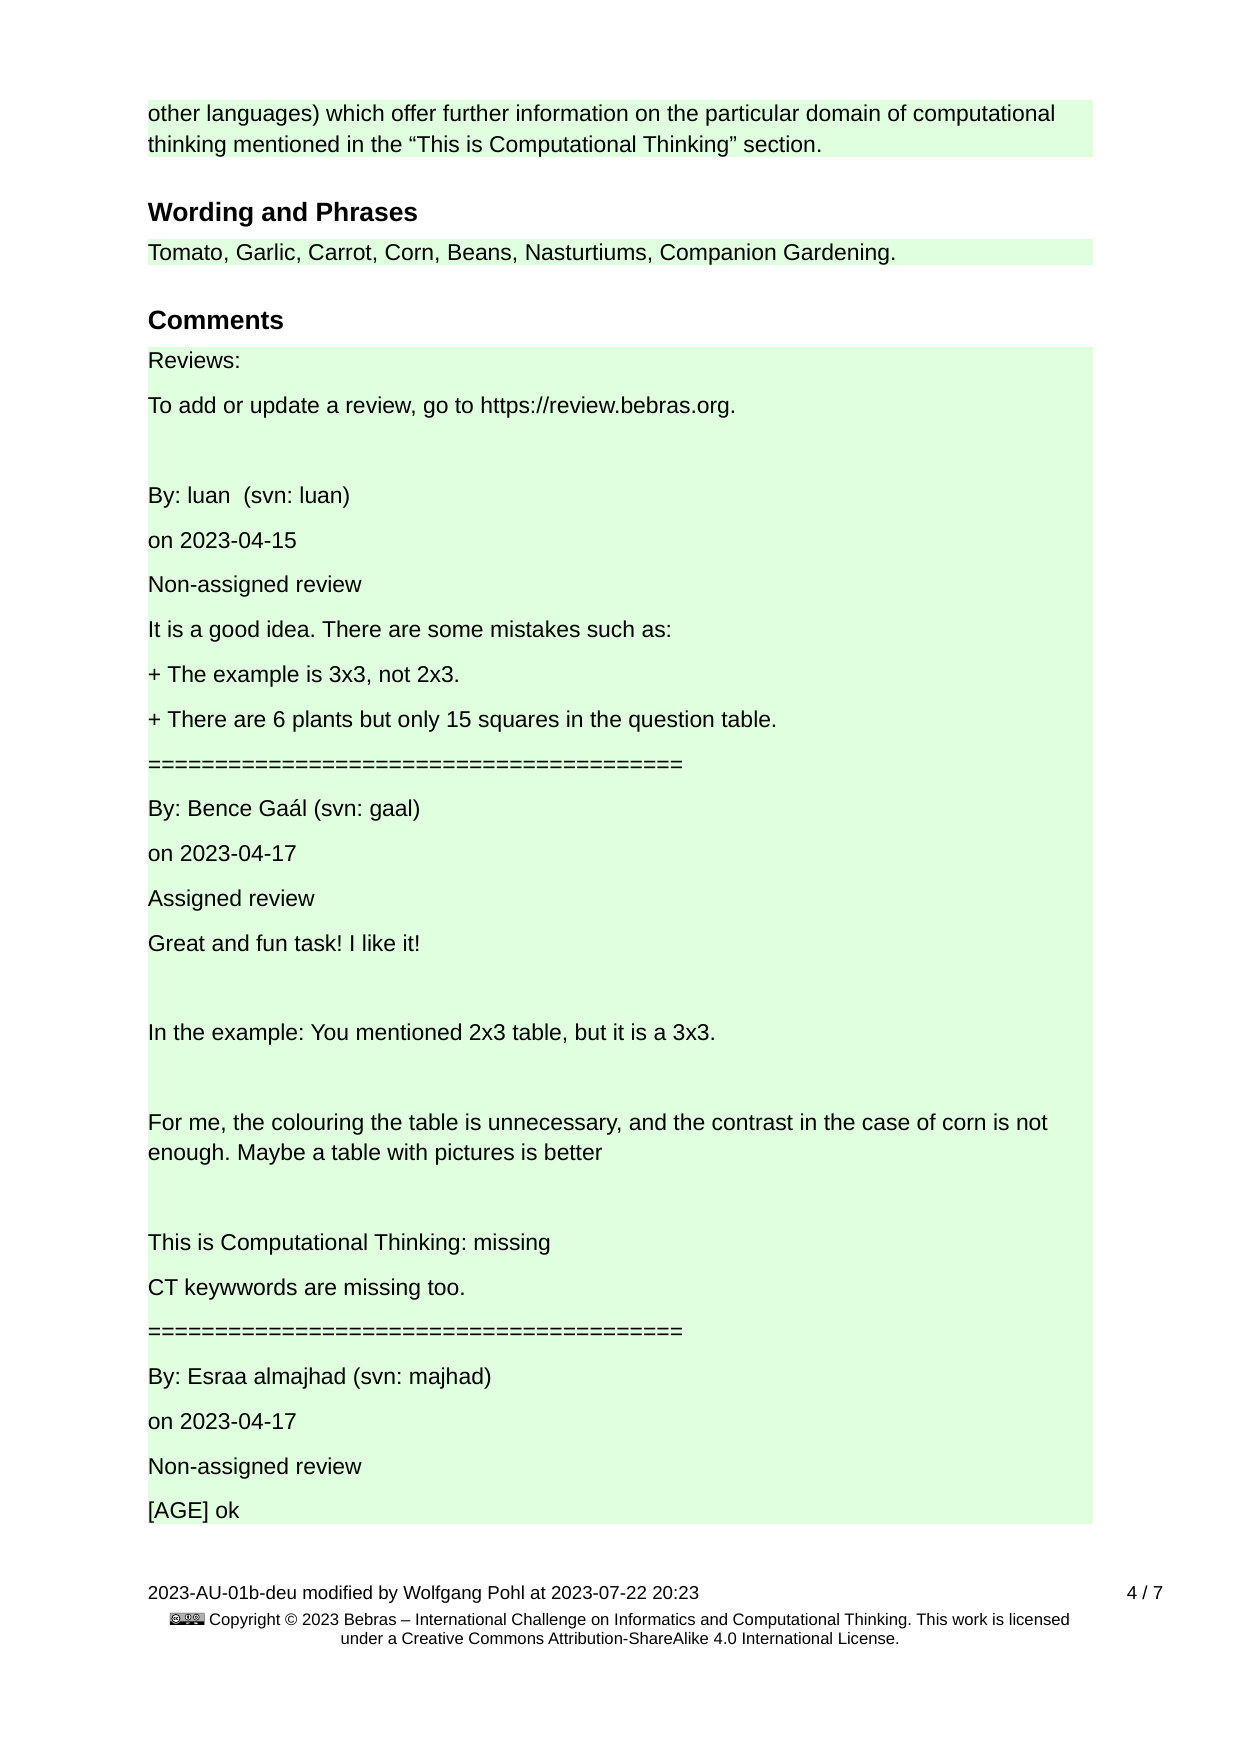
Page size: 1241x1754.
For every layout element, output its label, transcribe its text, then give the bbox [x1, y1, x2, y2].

text ======================================== [148, 1318, 1093, 1345]
text other languages) which offer further information on the particular domain of computational thinking mentioned in the “This is Computational Thinking” section. [148, 100, 1093, 157]
text This is Computational Thinking: missing [148, 1229, 1093, 1255]
subtitle Wording and Phrases [148, 196, 1093, 227]
text ======================================== [148, 751, 1093, 777]
text By: luan (svn: luan) [148, 482, 1093, 508]
subtitle Comments [148, 305, 1093, 335]
text Assigned review [148, 885, 1093, 911]
text To add or update a review, go to https://review.bebras.org. [148, 392, 1093, 419]
text By: Bence Gaál (svn: gaal) [148, 795, 1093, 822]
text on 2023-04-15 [148, 527, 1093, 553]
text For me, the colouring the table is unnecessary, and the contrast in the case of corn is not enough. Maybe a table with pictures is better [148, 1109, 1093, 1166]
text In the example: You mentioned 2x3 table, but it is a 3x3. [148, 1019, 1093, 1046]
text Non-assigned review [148, 1453, 1093, 1479]
text Non-assigned review [148, 571, 1093, 598]
text [AGE] ok [148, 1497, 1093, 1524]
text It is a good idea. There are some mistakes such as: [148, 616, 1093, 643]
text By: Esraa almajhad (svn: majhad) [148, 1363, 1093, 1389]
text Reviews: [148, 347, 1093, 374]
text on 2023-04-17 [148, 1408, 1093, 1434]
text Great and fun task! I like it! [148, 930, 1093, 956]
text + The example is 3x3, not 2x3. [148, 661, 1093, 687]
text on 2023-04-17 [148, 840, 1093, 867]
text Tomato, Garlic, Carrot, Corn, Beans, Nasturtiums, Companion Gardening. [148, 239, 1093, 265]
text CT keywwords are missing too. [148, 1273, 1093, 1300]
text + There are 6 plants but only 15 squares in the question table. [148, 706, 1093, 732]
